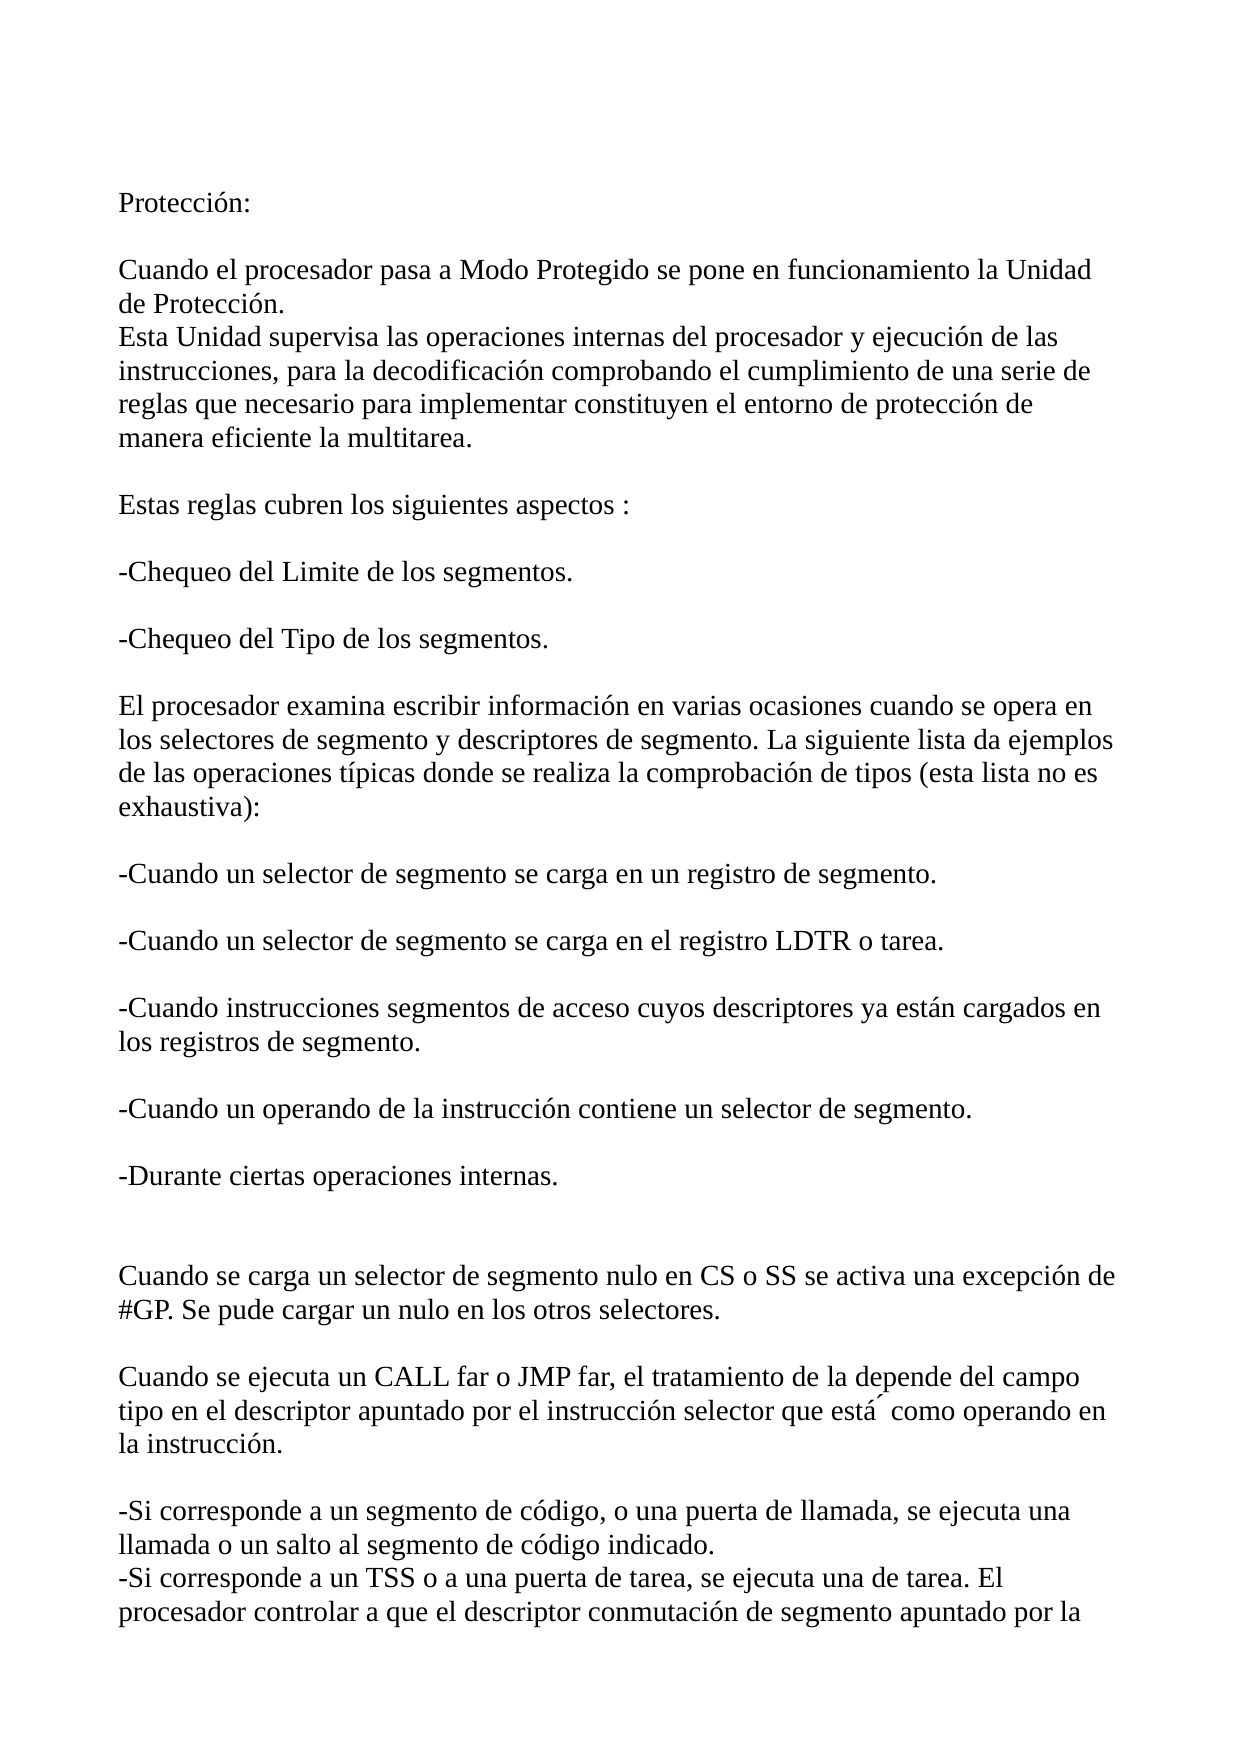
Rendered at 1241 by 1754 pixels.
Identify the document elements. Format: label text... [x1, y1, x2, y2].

text -Chequeo del Tipo de los segmentos. [118, 621, 1122, 655]
text Cuando se carga un selector de segmento nulo en CS o SS se activa una excepción de #GP. Se pude cargar un nulo en los otros selectores. [118, 1258, 1122, 1326]
text -Cuando instrucciones segmentos de acceso cuyos descriptores ya están cargados en los registros de segmento. [118, 990, 1122, 1057]
text -Cuando un operando de la instrucción contiene un selector de segmento. [118, 1091, 1122, 1124]
text -Chequeo del Limite de los segmentos. [118, 554, 1122, 588]
text Esta Unidad supervisa las operaciones internas del procesador y ejecución de las instrucciones, para la decodificación comprobando el cumplimiento de una serie de reglas que necesario para implementar constituyen el entorno de protección de manera eficiente la multitarea. [118, 319, 1122, 453]
text -Si corresponde a un TSS o a una puerta de tarea, se ejecuta una de tarea. El procesador controlar a que el descriptor conmutación de segmento apuntado por la [118, 1560, 1122, 1627]
text Cuando se ejecuta un CALL far o JMP far, el tratamiento de la depende del campo tipo en el descriptor apuntado por el instrucción selector que está ́ como operando en la instrucción. [118, 1359, 1122, 1460]
text -Si corresponde a un segmento de código, o una puerta de llamada, se ejecuta una llamada o un salto al segmento de código indicado. [118, 1493, 1122, 1560]
text Protección: [118, 185, 1122, 219]
text El procesador examina escribir información en varias ocasiones cuando se opera en los selectores de segmento y descriptores de segmento. La siguiente lista da ejemplos de las operaciones típicas donde se realiza la comprobación de tipos (esta lista no es exhaustiva): [118, 688, 1122, 822]
text Cuando el procesador pasa a Modo Protegido se pone en funcionamiento la Unidad de Protección. [118, 252, 1122, 319]
text Estas reglas cubren los siguientes aspectos : [118, 487, 1122, 521]
text -Cuando un selector de segmento se carga en el registro LDTR o tarea. [118, 923, 1122, 957]
text -Durante ciertas operaciones internas. [118, 1158, 1122, 1191]
text -Cuando un selector de segmento se carga en un registro de segmento. [118, 856, 1122, 889]
